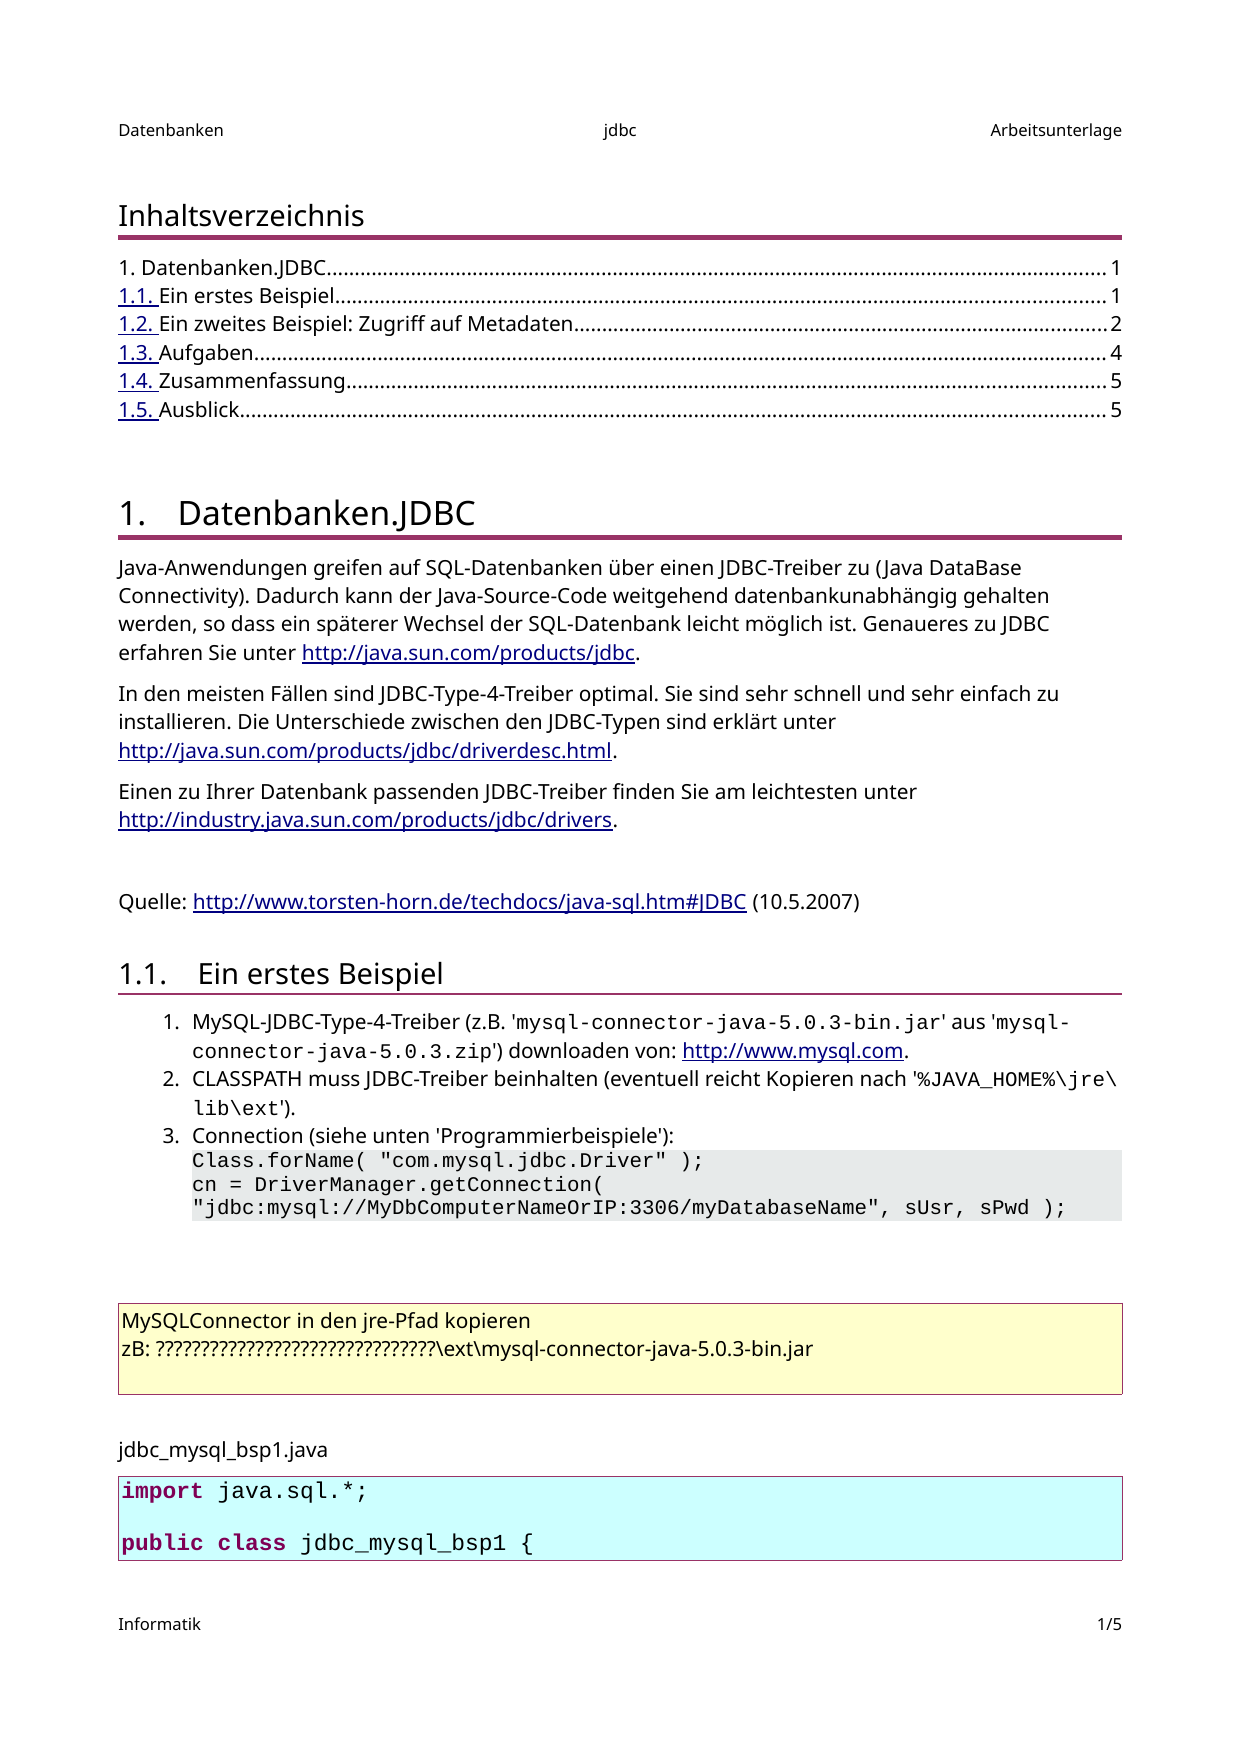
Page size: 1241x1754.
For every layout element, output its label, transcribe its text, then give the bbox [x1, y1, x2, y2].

text 1.5. Ausblick 5 [118, 395, 1122, 423]
list Connection (siehe unten 'Programmierbeispiele'): [162, 1121, 1122, 1150]
text Quelle: http://www.torsten-horn.de/techdocs/java-sql.htm#JDBC (10.5.2007) [118, 887, 1122, 916]
text 1.4. Zusammenfassung 5 [118, 366, 1122, 395]
text jdbc_mysql_bsp1.java [118, 1435, 1122, 1463]
text import java.sql.*; [119, 1477, 1122, 1502]
text 1.3. Aufgaben 4 [118, 338, 1122, 366]
list CLASSPATH muss JDBC-Treiber beinhalten (eventuell reicht Kopieren nach '%JAVA_HOME%\jre\lib\ext'). [162, 1064, 1122, 1121]
text Einen zu Ihrer Datenbank passenden JDBC-Treiber finden Sie am leichtesten unter http://industry.java.sun.com/products/jdbc/drivers. [118, 777, 1122, 834]
list MySQL-JDBC-Type-4-Treiber (z.B. 'mysql-connector-java-5.0.3-bin.jar' aus 'mysql-connector-java-5.0.3.zip') downloaden von: http://www.mysql.com. [162, 1007, 1122, 1064]
subtitle Datenbanken.JDBC [118, 489, 1122, 535]
text public class jdbc_mysql_bsp1 { [119, 1528, 1122, 1560]
text MySQLConnector in den jre-Pfad kopieren [119, 1304, 1122, 1331]
text In den meisten Fällen sind JDBC-Type-4-Treiber optimal. Sie sind sehr schnell und sehr einfach zu installieren. Die Unterschiede zwischen den JDBC-Typen sind erklärt unter http://java.sun.com/products/jdbc/driverdesc.html. [118, 679, 1122, 764]
text 1.1. Ein erstes Beispiel 1 [118, 281, 1122, 309]
table_header Class.forName( "com.mysql.jdbc.Driver" ); cn = DriverManager.getConnection( "jdbc:mysql://MyDbComputerNameOrIP:3306/myDatabaseName", sUsr, sPwd ); [192, 1150, 1122, 1221]
subtitle Ein erstes Beispiel [118, 953, 1122, 993]
subtitle Inhaltsverzeichnis [118, 195, 1122, 235]
text Java-Anwendungen greifen auf SQL-Datenbanken über einen JDBC-Treiber zu (Java DataBase Connectivity). Dadurch kann der Java-Source-Code weitgehend datenbankunabhängig gehalten werden, so dass ein späterer Wechsel der SQL-Datenbank leicht möglich ist. Genaueres zu JDBC erfahren Sie unter http://java.sun.com/products/jdbc. [118, 553, 1122, 666]
text 1. Datenbanken.JDBC 1 [118, 253, 1122, 281]
text 1.2. Ein zweites Beispiel: Zugriff auf Metadaten 2 [118, 309, 1122, 338]
text zB: ???????????????????????????????\ext\mysql-connector-java-5.0.3-bin.jar [119, 1331, 1122, 1359]
